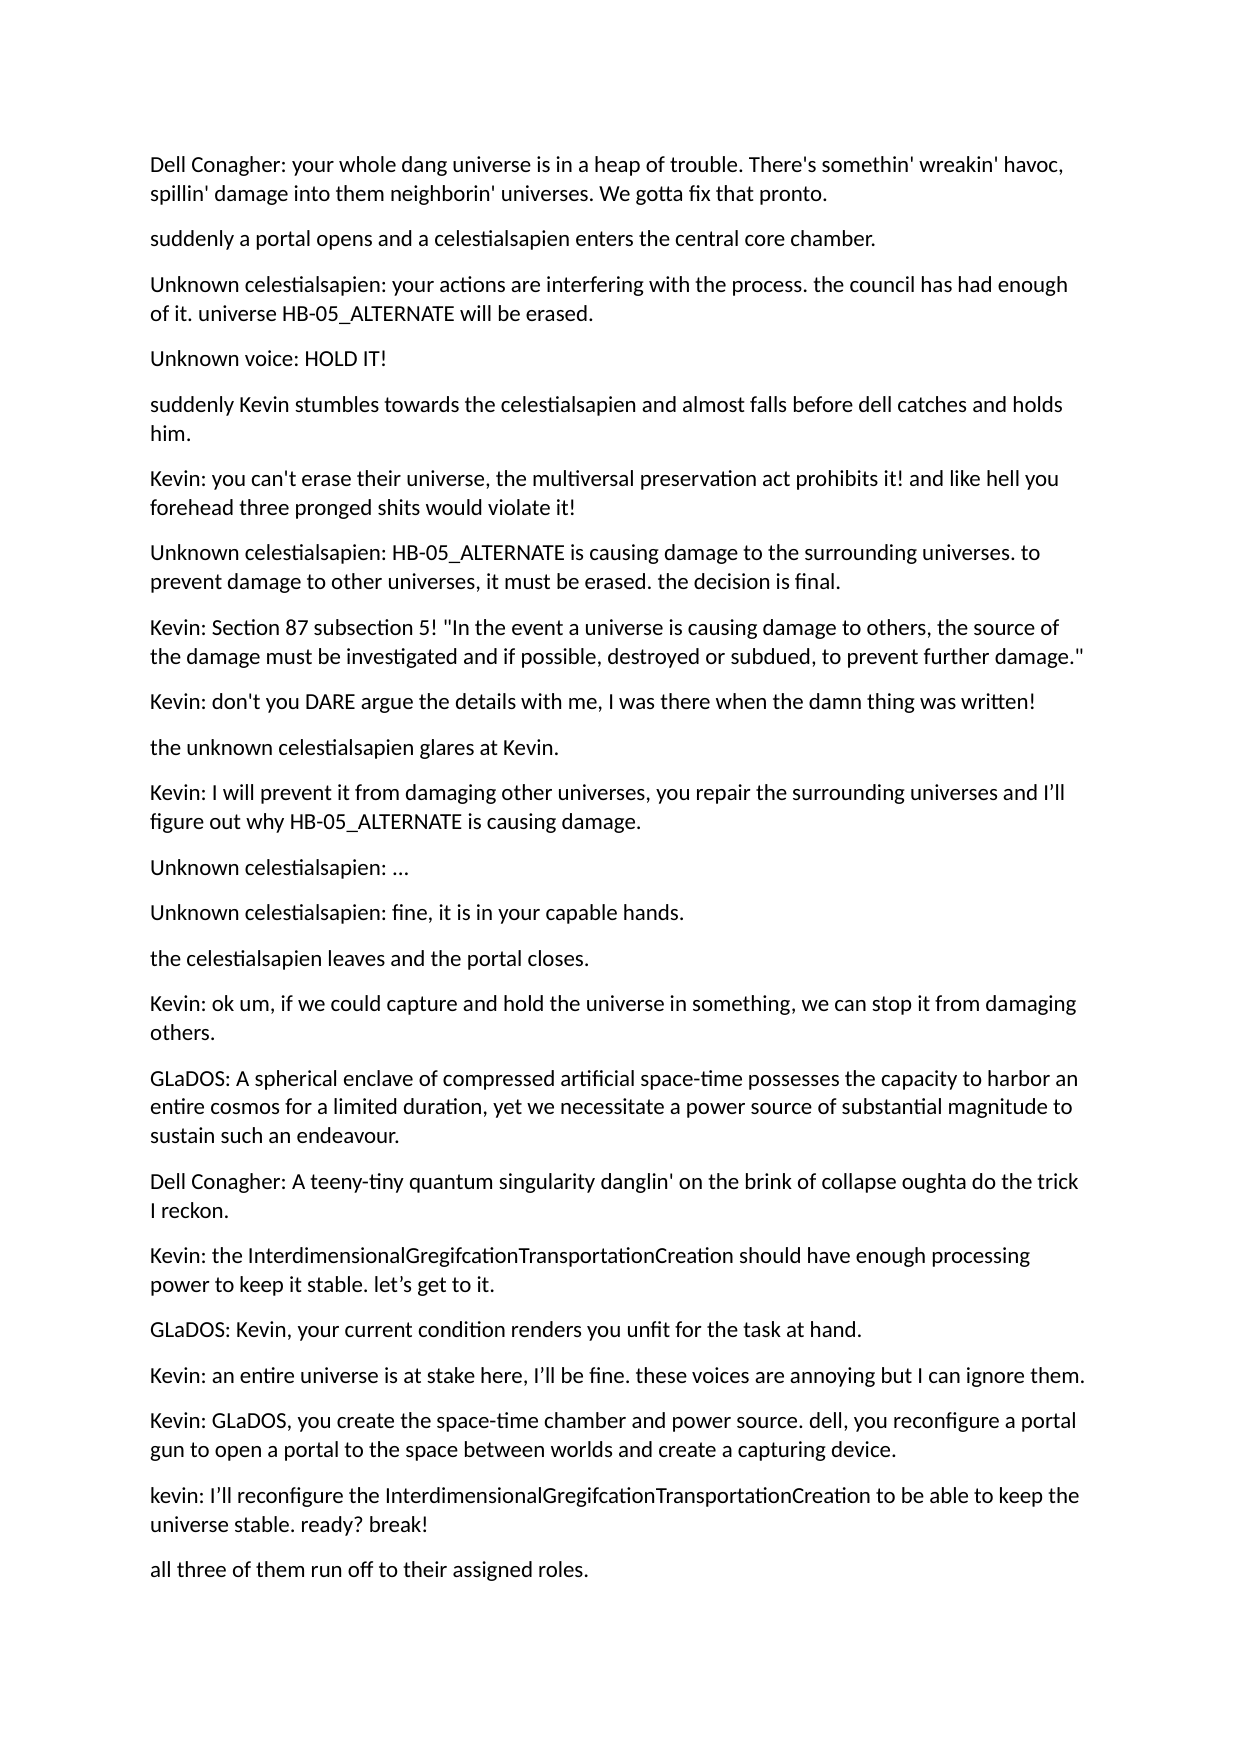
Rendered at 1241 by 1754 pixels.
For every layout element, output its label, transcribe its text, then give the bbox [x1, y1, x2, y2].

text Kevin: ok um, if we could capture and hold the universe in something, we can stop it from damaging others. [150, 989, 1090, 1046]
text GLaDOS: Kevin, your current condition renders you unfit for the task at hand. [150, 1316, 1090, 1344]
text Kevin: the InterdimensionalGregifcationTransportationCreation should have enough processing power to keep it stable. let’s get to it. [150, 1241, 1090, 1298]
text suddenly Kevin stumbles towards the celestialsapien and almost falls before dell catches and holds him. [150, 390, 1090, 447]
text GLaDOS: A spherical enclave of compressed artificial space-time possesses the capacity to harbor an entire cosmos for a limited duration, yet we necessitate a power source of substantial magnitude to sustain such an endeavour. [150, 1064, 1090, 1149]
text Unknown voice: HOLD IT! [150, 344, 1090, 372]
text Kevin: you can't erase their universe, the multiversal preservation act prohibits it! and like hell you forehead three pronged shits would violate it! [150, 464, 1090, 521]
text Unknown celestialsapien: your actions are interfering with the process. the council has had enough of it. universe HB-05_ALTERNATE will be erased. [150, 270, 1090, 327]
text the unknown celestialsapien glares at Kevin. [150, 733, 1090, 761]
text Dell Conagher: your whole dang universe is in a heap of trouble. There's somethin' wreakin' havoc, spillin' damage into them neighborin' universes. We gotta fix that pronto. [150, 150, 1090, 207]
text Kevin: don't you DARE argue the details with me, I was there when the damn thing was written! [150, 687, 1090, 715]
text all three of them run off to their assigned roles. [150, 1555, 1090, 1583]
text Kevin: GLaDOS, you create the space-time chamber and power source. dell, you reconfigure a portal gun to open a portal to the space between worlds and create a capturing device. [150, 1407, 1090, 1463]
text Dell Conagher: A teeny-tiny quantum singularity danglin' on the brink of collapse oughta do the trick I reckon. [150, 1167, 1090, 1224]
text the celestialsapien leaves and the portal closes. [150, 944, 1090, 972]
text suddenly a portal opens and a celestialsapien enters the central core chamber. [150, 224, 1090, 252]
text Kevin: an entire universe is at stake here, I’ll be fine. these voices are annoying but I can ignore them. [150, 1361, 1090, 1389]
text Kevin: Section 87 subsection 5! "In the event a universe is causing damage to others, the source of the damage must be investigated and if possible, destroyed or subdued, to prevent further damage." [150, 613, 1090, 670]
text Unknown celestialsapien: fine, it is in your capable hands. [150, 898, 1090, 926]
text kevin: I’ll reconfigure the InterdimensionalGregifcationTransportationCreation to be able to keep the universe stable. ready? break! [150, 1481, 1090, 1538]
text Unknown celestialsapien: HB-05_ALTERNATE is causing damage to the surrounding universes. to prevent damage to other universes, it must be erased. the decision is final. [150, 538, 1090, 595]
text Kevin: I will prevent it from damaging other universes, you repair the surrounding universes and I’ll figure out why HB-05_ALTERNATE is causing damage. [150, 778, 1090, 835]
text Unknown celestialsapien: ... [150, 853, 1090, 881]
